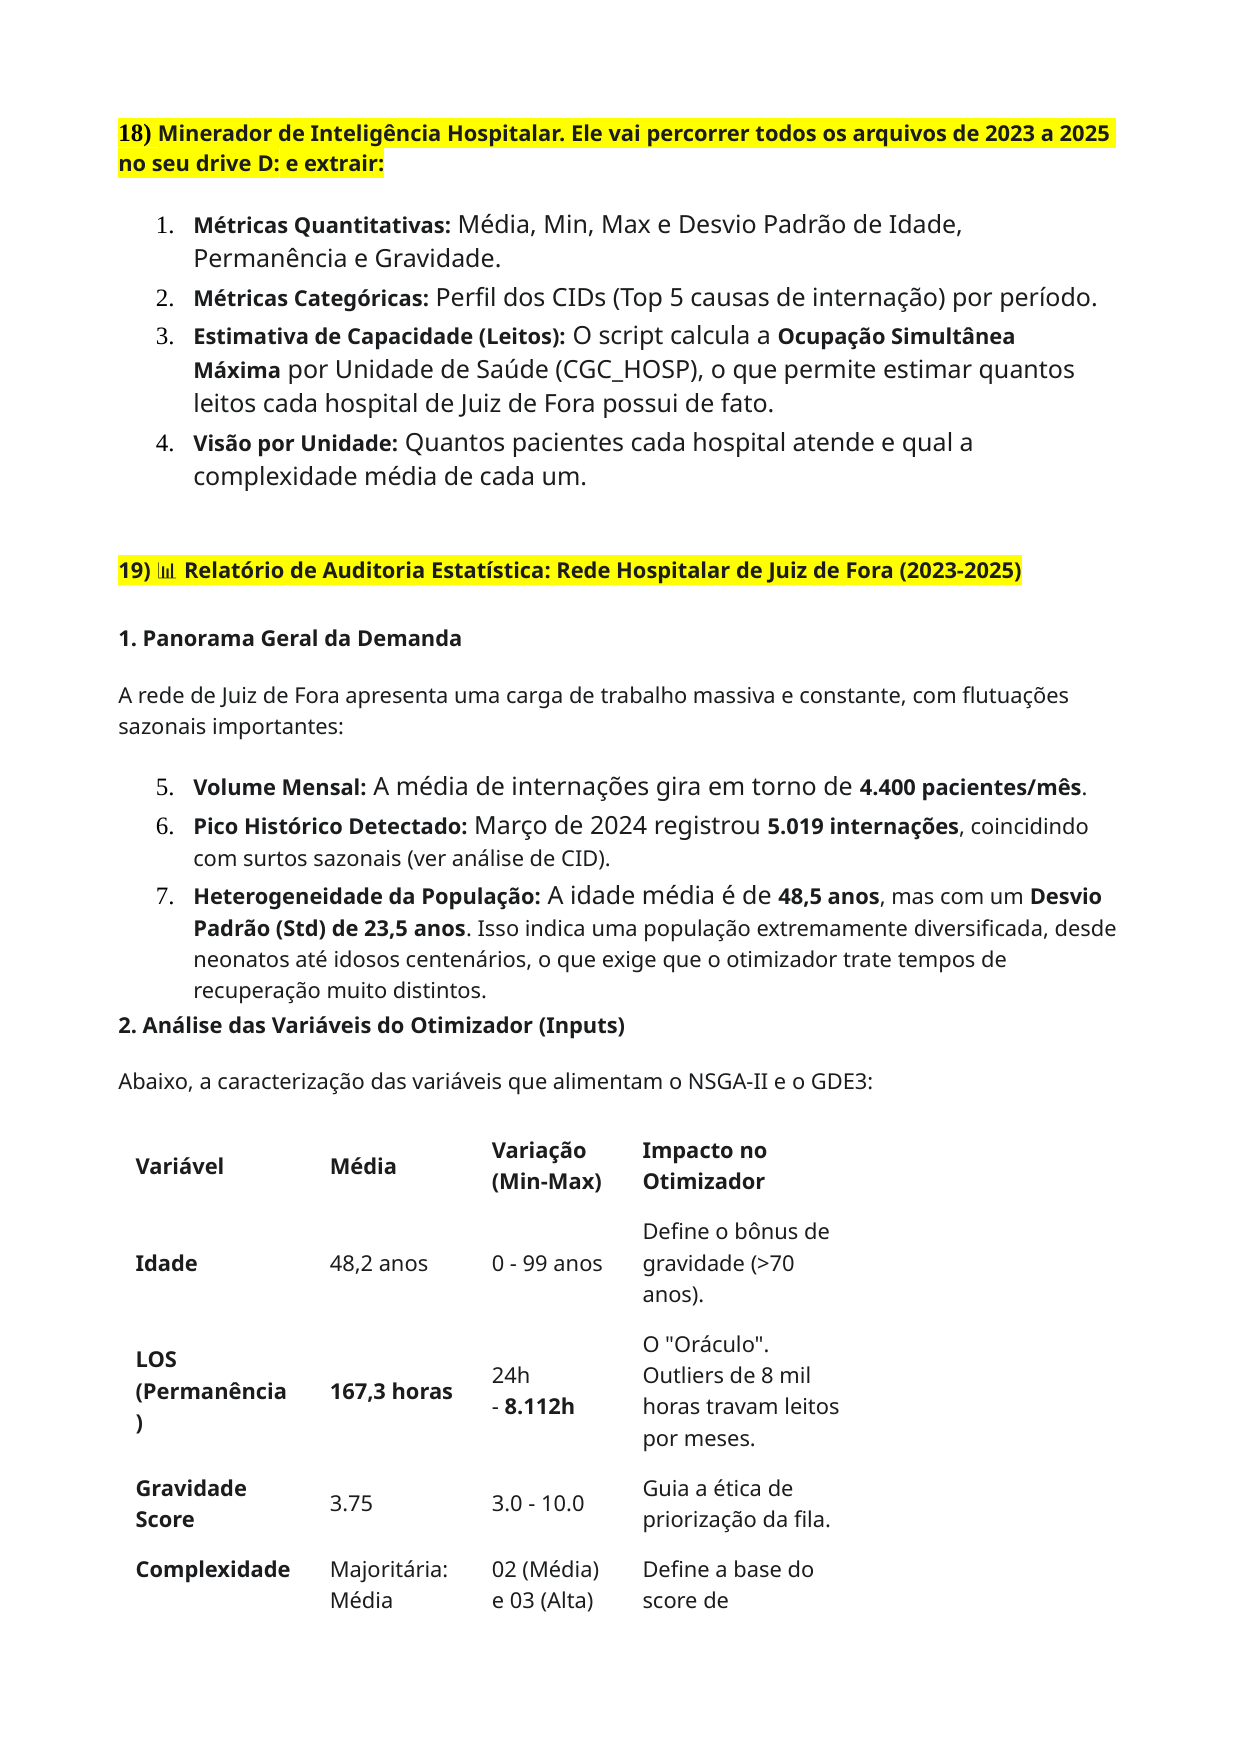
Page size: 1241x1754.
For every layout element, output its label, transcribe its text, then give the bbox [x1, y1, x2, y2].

list Estimativa de Capacidade (Leitos): O script calcula a Ocupação Simultânea Máxima por Unidade de Saúde (CGC_HOSP), o que permite estimar quantos leitos cada hospital de Juiz de Fora possui de fato. [156, 318, 1122, 420]
table_cell 24h - 8.112h [473, 1318, 623, 1462]
table_cell 02 (Média) e 03 (Alta) [473, 1543, 623, 1624]
table_cell 3.75 [311, 1462, 473, 1543]
table_cell LOS (Permanência) [117, 1318, 311, 1462]
list Métricas Quantitativas: Média, Min, Max e Desvio Padrão de Idade, Permanência e Gravidade. [156, 206, 1122, 274]
table_cell 3.0 - 10.0 [473, 1462, 623, 1543]
list Pico Histórico Detectado: Março de 2024 registrou 5.019 internações, coincidindo com surtos sazonais (ver análise de CID). [156, 807, 1122, 873]
table_header Variável [117, 1124, 311, 1205]
subtitle 2. Análise das Variáveis do Otimizador (Inputs) [118, 1010, 1122, 1040]
table_cell Define o bônus de gravidade (>70 anos). [624, 1205, 867, 1318]
table_cell O "Oráculo". Outliers de 8 mil horas travam leitos por meses. [624, 1318, 867, 1462]
text Abaixo, a caracterização das variáveis que alimentam o NSGA-II e o GDE3: [118, 1065, 1122, 1096]
table_cell Complexidade [117, 1543, 311, 1624]
table_cell 48,2 anos [311, 1205, 473, 1318]
text A rede de Juiz de Fora apresenta uma carga de trabalho massiva e constante, com flutuações sazonais importantes: [118, 678, 1122, 741]
table_header Impacto no Otimizador [624, 1124, 867, 1205]
text 19) 📊 Relatório de Auditoria Estatística: Rede Hospitalar de Juiz de Fora (2023-2025) [118, 555, 1122, 585]
list Volume Mensal: A média de internações gira em torno de 4.400 pacientes/mês. [156, 769, 1122, 803]
table_cell 0 - 99 anos [473, 1205, 623, 1318]
table_header Média [311, 1124, 473, 1205]
table_cell Guia a ética de priorização da fila. [624, 1462, 867, 1543]
table_cell Idade [117, 1205, 311, 1318]
list Métricas Categóricas: Perfil dos CIDs (Top 5 causas de internação) por período. [156, 279, 1122, 313]
list Visão por Unidade: Quantos pacientes cada hospital atende e qual a complexidade média de cada um. [156, 425, 1122, 493]
subtitle 1. Panorama Geral da Demanda [118, 623, 1122, 653]
table_cell Gravidade Score [117, 1462, 311, 1543]
list Heterogeneidade da População: A idade média é de 48,5 anos, mas com um Desvio Padrão (Std) de 23,5 anos. Isso indica uma população extremamente diversificada, desde neonatos até idosos centenários, o que exige que o otimizador trate tempos de recuperação muito distintos. [156, 877, 1122, 1005]
text 18) Minerador de Inteligência Hospitalar. Ele vai percorrer todos os arquivos de 2023 a 2025 no seu drive D: e extrair: [118, 118, 1122, 178]
table_cell 167,3 horas [311, 1318, 473, 1462]
table_header Variação (Min-Max) [473, 1124, 623, 1205]
table_cell Majoritária: Média [311, 1543, 473, 1624]
table_cell Define a base do score de [624, 1543, 867, 1624]
